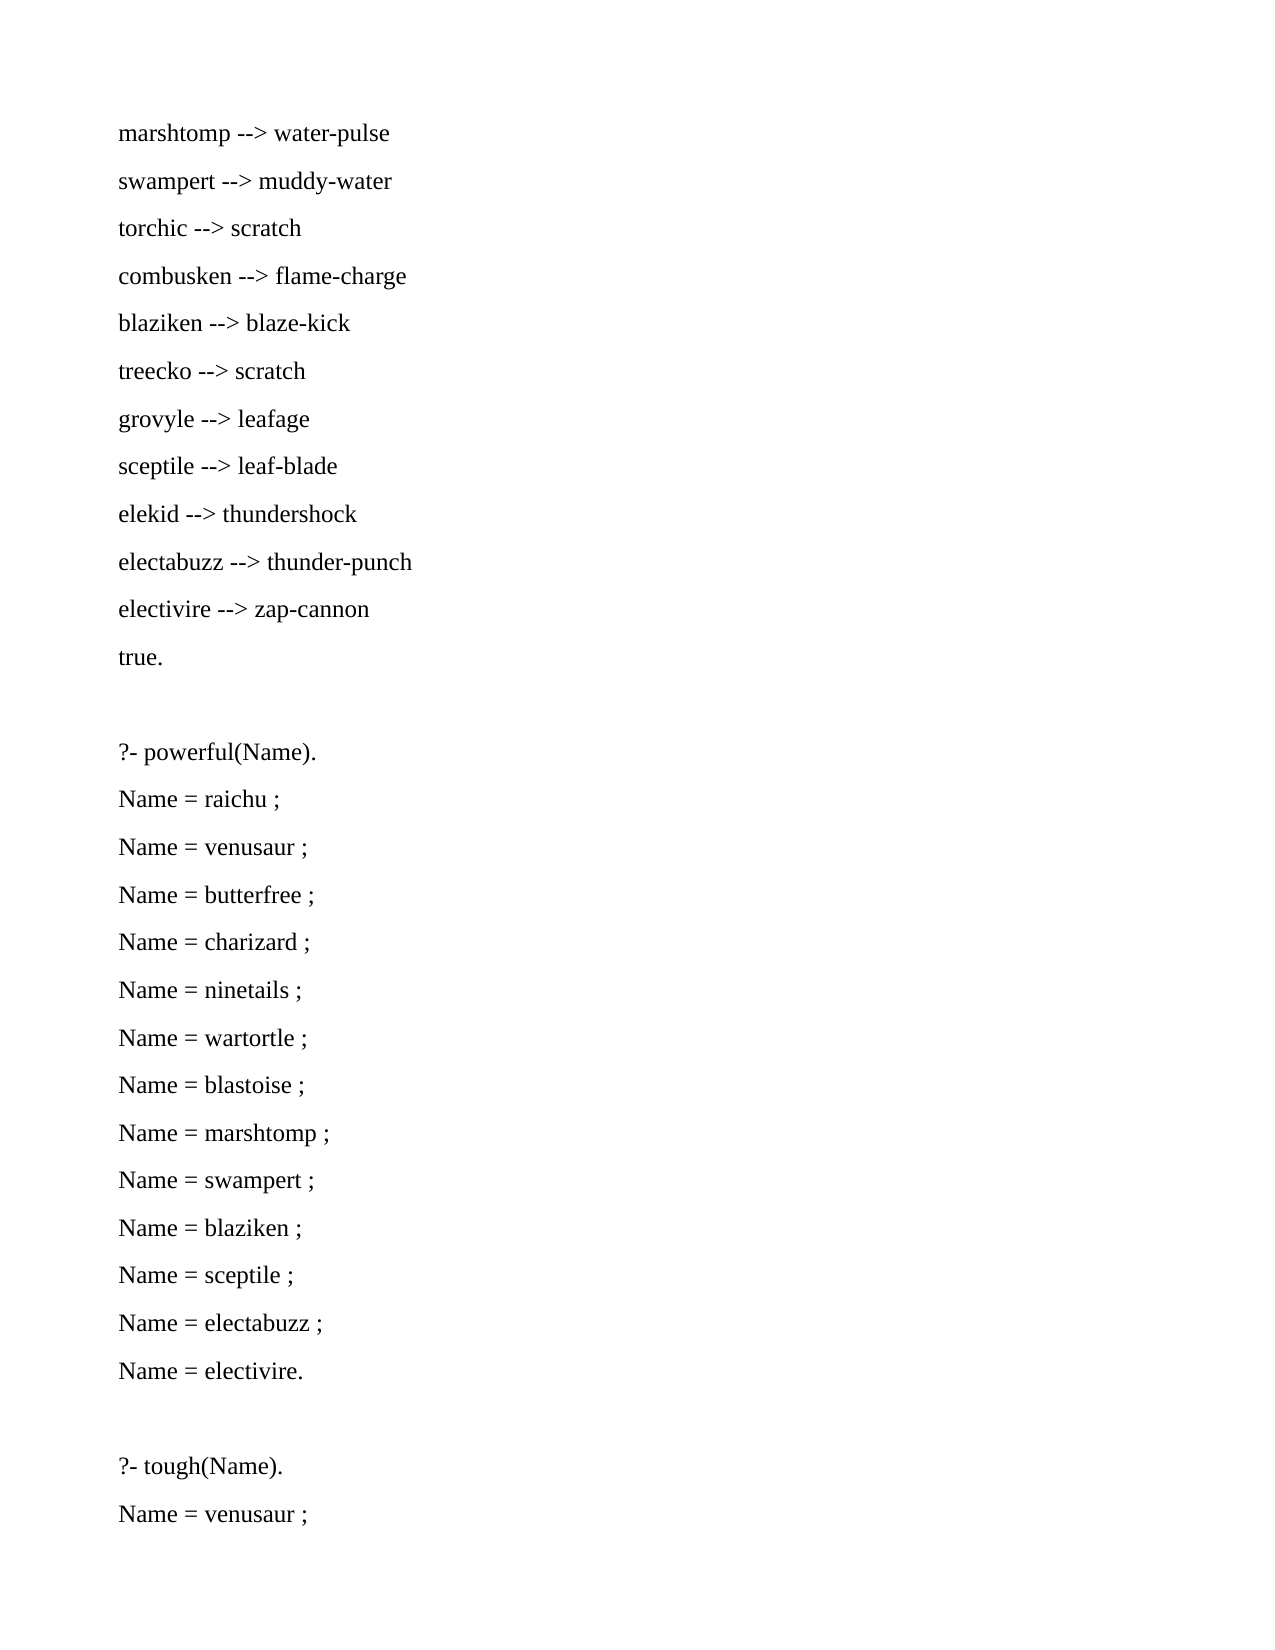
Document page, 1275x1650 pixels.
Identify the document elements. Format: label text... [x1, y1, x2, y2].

text ?- tough(Name). [118, 1451, 1157, 1480]
text true. [118, 642, 1157, 671]
text Name = venusaur ; [118, 1499, 1157, 1527]
text grovyle --> leafage [118, 404, 1157, 432]
text Name = blastoise ; [118, 1070, 1157, 1099]
text blaziken --> blaze-kick [118, 308, 1157, 337]
text Name = electabuzz ; [118, 1308, 1157, 1337]
text Name = swampert ; [118, 1165, 1157, 1194]
text Name = charizard ; [118, 927, 1157, 956]
text Name = butterfree ; [118, 880, 1157, 908]
text electabuzz --> thunder-punch [118, 547, 1157, 575]
text Name = electivire. [118, 1356, 1157, 1384]
text Name = wartortle ; [118, 1023, 1157, 1051]
text Name = venusaur ; [118, 832, 1157, 861]
text Name = raichu ; [118, 784, 1157, 813]
text sceptile --> leaf-blade [118, 451, 1157, 480]
text Name = blaziken ; [118, 1213, 1157, 1242]
text elekid --> thundershock [118, 499, 1157, 528]
text electivire --> zap-cannon [118, 594, 1157, 623]
text treecko --> scratch [118, 356, 1157, 385]
text Name = sceptile ; [118, 1261, 1157, 1289]
text Name = marshtomp ; [118, 1118, 1157, 1147]
text Name = ninetails ; [118, 975, 1157, 1004]
text marshtomp --> water-pulse [118, 118, 1157, 147]
text swampert --> muddy-water [118, 166, 1157, 194]
text combusken --> flame-charge [118, 261, 1157, 290]
text torchic --> scratch [118, 213, 1157, 242]
text ?- powerful(Name). [118, 737, 1157, 766]
